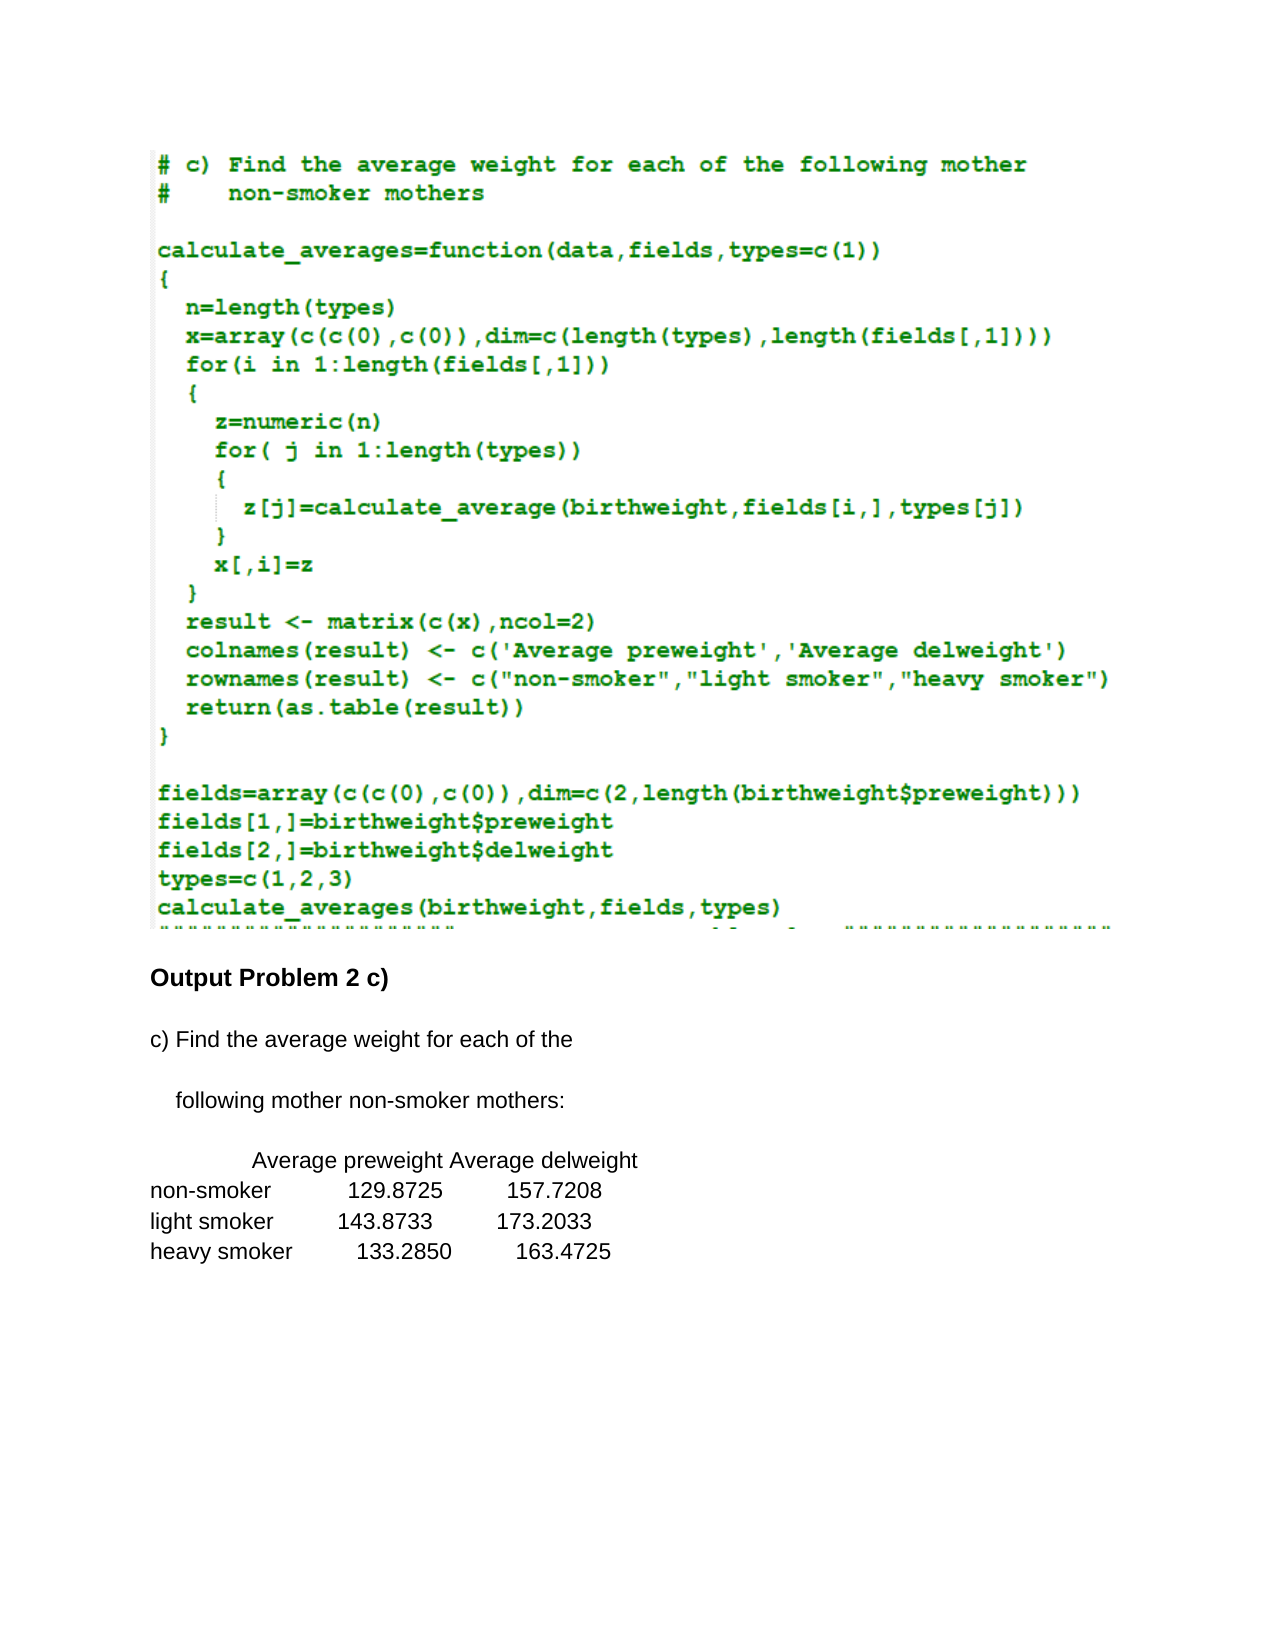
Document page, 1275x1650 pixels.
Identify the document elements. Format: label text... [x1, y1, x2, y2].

text non-smoker 129.8725 157.7208 [150, 1177, 1125, 1204]
text light smoker 143.8733 173.2033 [150, 1208, 1125, 1234]
text Output Problem 2 c) [150, 963, 1125, 992]
text Average preweight Average delweight [150, 1147, 1125, 1173]
text c) Find the average weight for each of the [150, 1026, 1125, 1053]
text following mother non-smoker mothers: [150, 1087, 1125, 1113]
picture [150, 150, 1125, 929]
text heavy smoker 133.2850 163.4725 [150, 1238, 1125, 1264]
